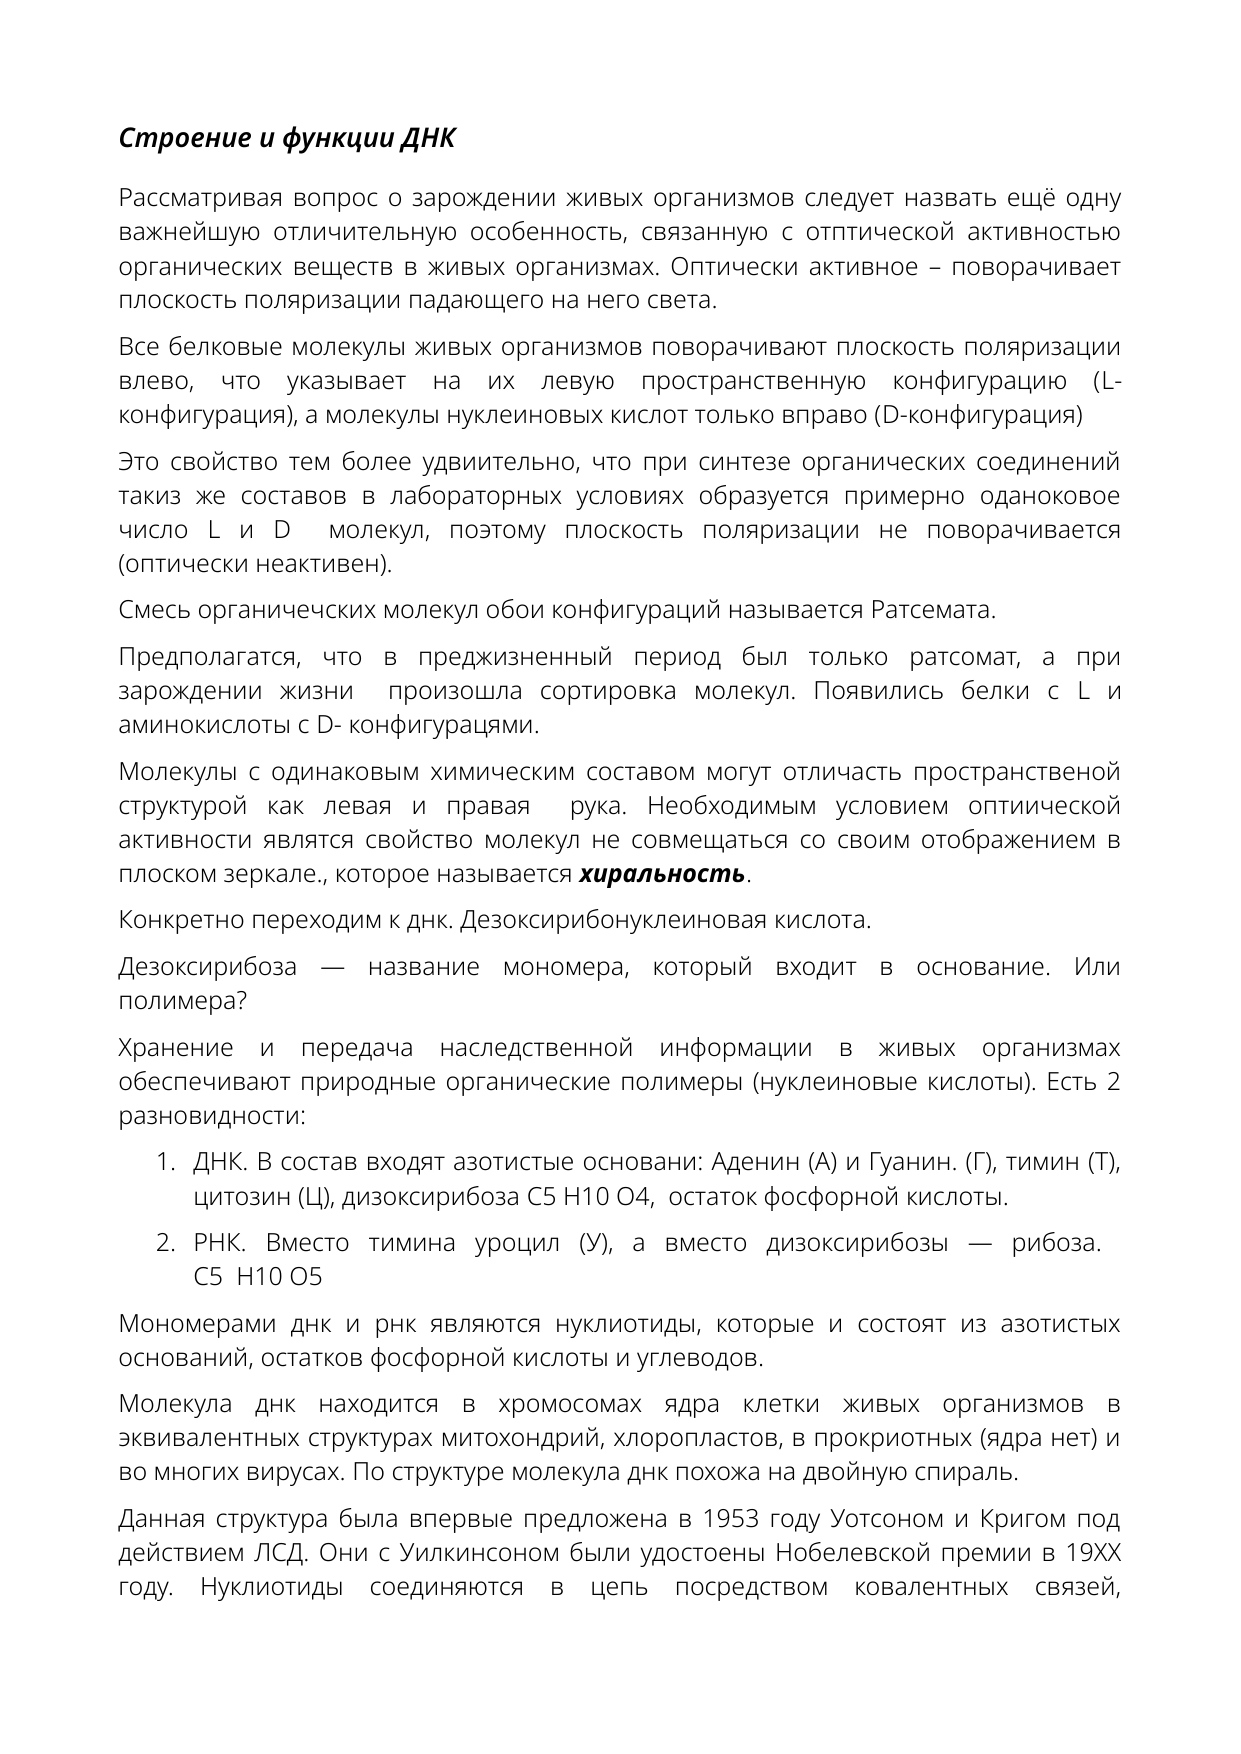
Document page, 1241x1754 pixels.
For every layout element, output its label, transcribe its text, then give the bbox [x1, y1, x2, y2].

text Молекулы с одинаковым химическим составом могут отличасть пространственой структурой как левая и правая рука. Необходимым условием оптиической активности являтся свойство молекул не совмещаться со своим отображением в плоском зеркале., которое называется хиральность. [118, 753, 1122, 890]
text Конкретно переходим к днк. Дезоксирибонуклеиновая кислота. [118, 902, 1122, 936]
text Смесь органичечских молекул обои конфигураций называется Ратсемата. [118, 592, 1122, 626]
text Дезоксирибоза — название мономера, который входит в основание. Или полимера? [118, 949, 1122, 1017]
subtitle Строение и функции ДНК [118, 118, 1122, 155]
text Все белковые молекулы живых организмов поворачивают плоскость поляризации влево, что указывает на их левую пространственную конфигурацию (L-конфигурация), а молекулы нуклеиновых кислот только вправо (D-конфигурация) [118, 329, 1122, 431]
text Хранение и передача наследственной информации в живых организмах обеспечивают природные органические полимеры (нуклеиновые кислоты). Есть 2 разновидности: [118, 1029, 1122, 1132]
text Мономерами днк и рнк являются нуклиотиды, которые и состоят из азотистых оснований, остатков фосфорной кислоты и углеводов. [118, 1305, 1122, 1373]
list РНК. Вместо тимина уроцил (У), а вместо дизоксирибозы — рибоза. C5 H10 O5 [156, 1225, 1122, 1293]
text Рассматривая вопрос о зарождении живых организмов следует назвать ещё одну важнейшую отличительную особенность, связанную с отптической активностью органических веществ в живых организмах. Оптически активное – поворачивает плоскость поляризации падающего на него света. [118, 180, 1122, 316]
text Данная структура была впервые предложена в 1953 году Уотсоном и Кригом под действием ЛСД. Они с Уилкинсоном были удостоены Нобелевской премии в 19ХХ году. Нуклиотиды соединяются в цепь посредством ковалентных связей, [118, 1501, 1122, 1603]
text Предполагатся, что в преджизненный период был только ратсомат, а при зарождении жизни произошла сортировка молекул. Появились белки с L и аминокислоты с D- конфигурацями. [118, 639, 1122, 741]
text Молекула днк находится в хромосомах ядра клетки живых организмов в эквивалентных структурах митохондрий, хлоропластов, в прокриотных (ядра нет) и во многих вирусах. По структуре молекула днк похожа на двойную спираль. [118, 1386, 1122, 1488]
list ДНК. В состав входят азотистые основани: Аденин (А) и Гуанин. (Г), тимин (Т), цитозин (Ц), дизоксирибоза С5 H10 О4, остаток фосфорной кислоты. [156, 1144, 1122, 1212]
text Это свойство тем более удвиительно, что при синтезе органических соединений такиз же составов в лабораторных условиях образуется примерно оданоковое число L и D молекул, поэтому плоскость поляризации не поворачивается (оптически неактивен). [118, 443, 1122, 580]
